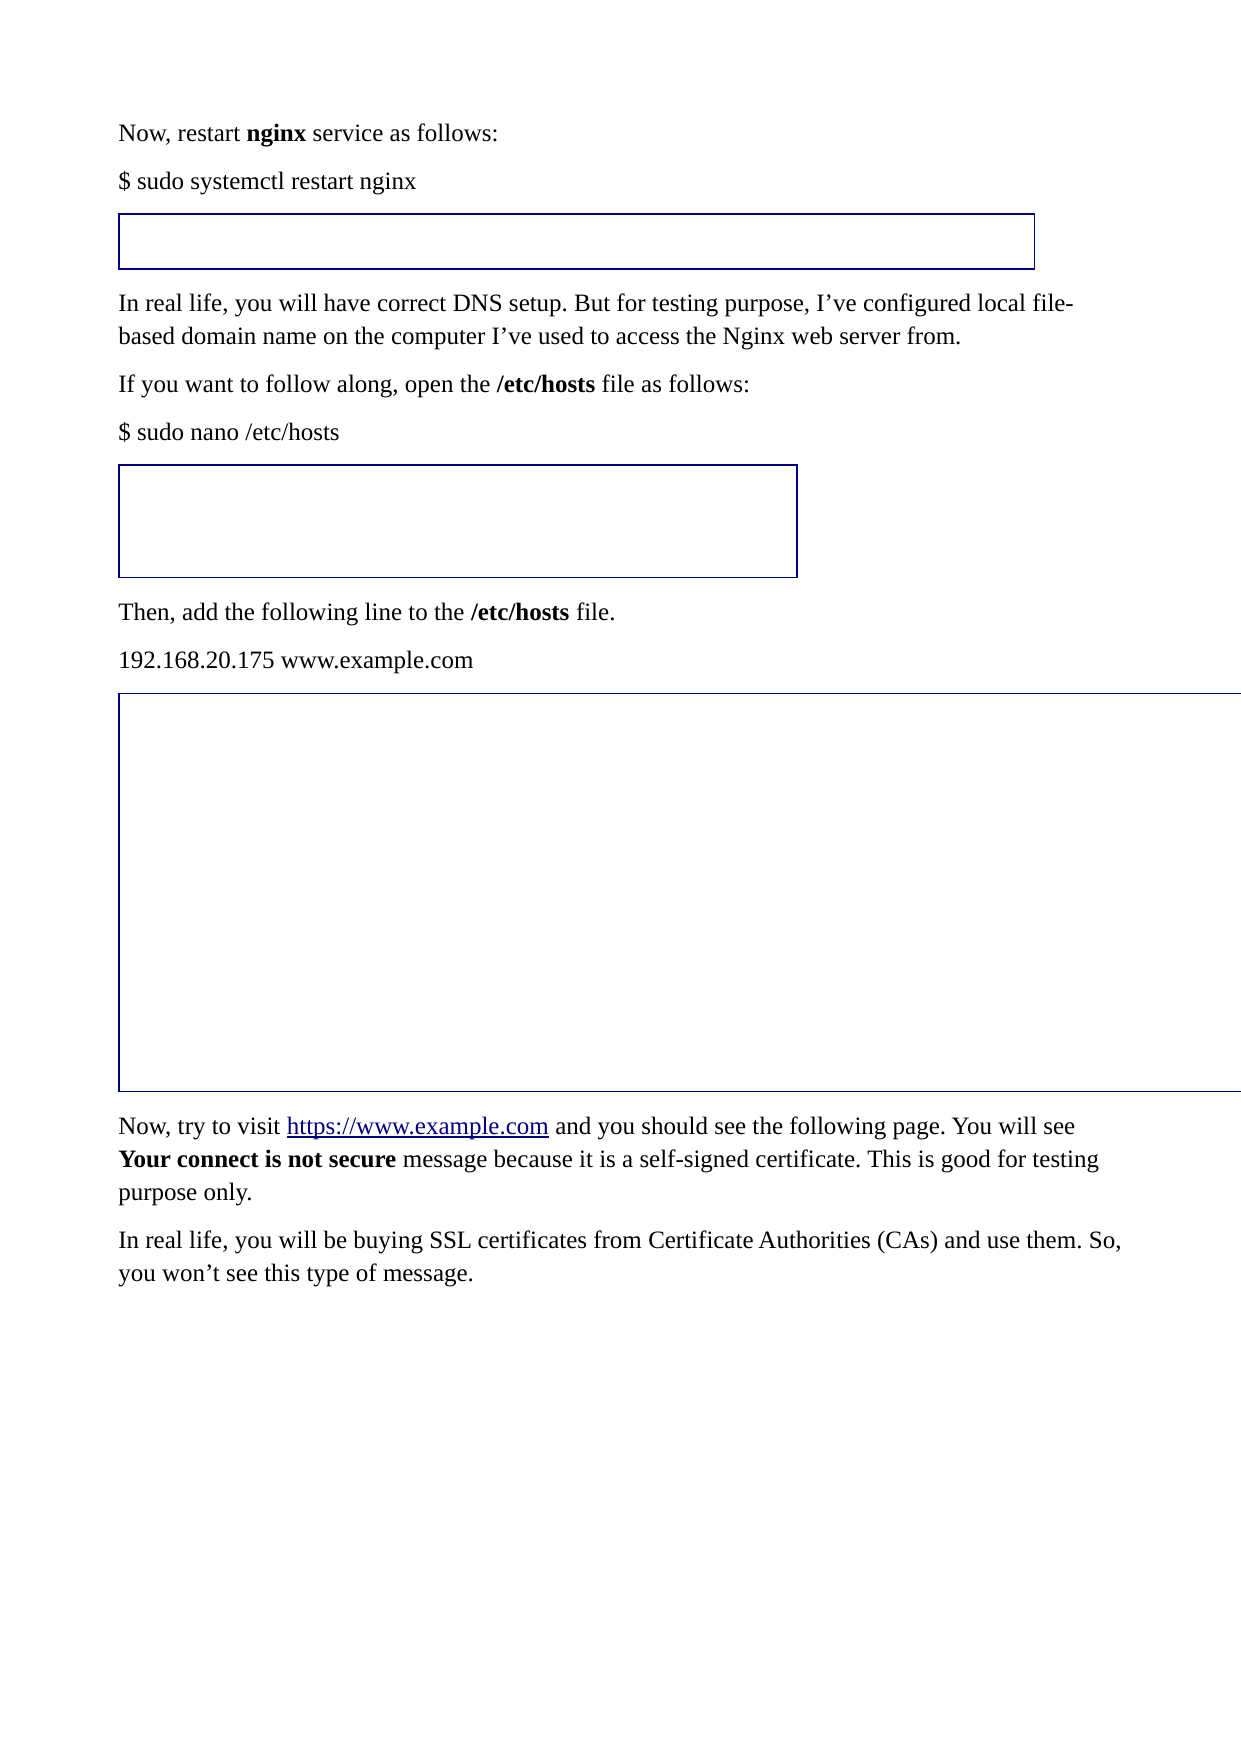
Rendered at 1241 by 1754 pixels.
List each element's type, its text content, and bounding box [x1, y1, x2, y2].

text In real life, you will have correct DNS setup. But for testing purpose, I’ve configured local file-based domain name on the computer I’ve used to access the Nginx web server from. [118, 288, 1122, 350]
text In real life, you will be buying SSL certificates from Certificate Authorities (CAs) and use them. So, you won’t see this type of message. [118, 1225, 1122, 1287]
text $ sudo nano /etc/hosts [118, 417, 1122, 445]
text Then, add the following line to the /etc/hosts file. [118, 597, 1122, 626]
text $ sudo systemctl restart nginx [118, 166, 1122, 194]
text Now, restart nginx service as follows: [118, 118, 1122, 147]
text If you want to follow along, open the /etc/hosts file as follows: [118, 369, 1122, 398]
text 192.168.20.175 www.example.com [118, 645, 1122, 673]
text Now, try to visit https://www.example.com and you should see the following page. You will see Your connect is not secure message because it is a self-signed certificate. This is good for testing purpose only. [118, 1111, 1122, 1206]
